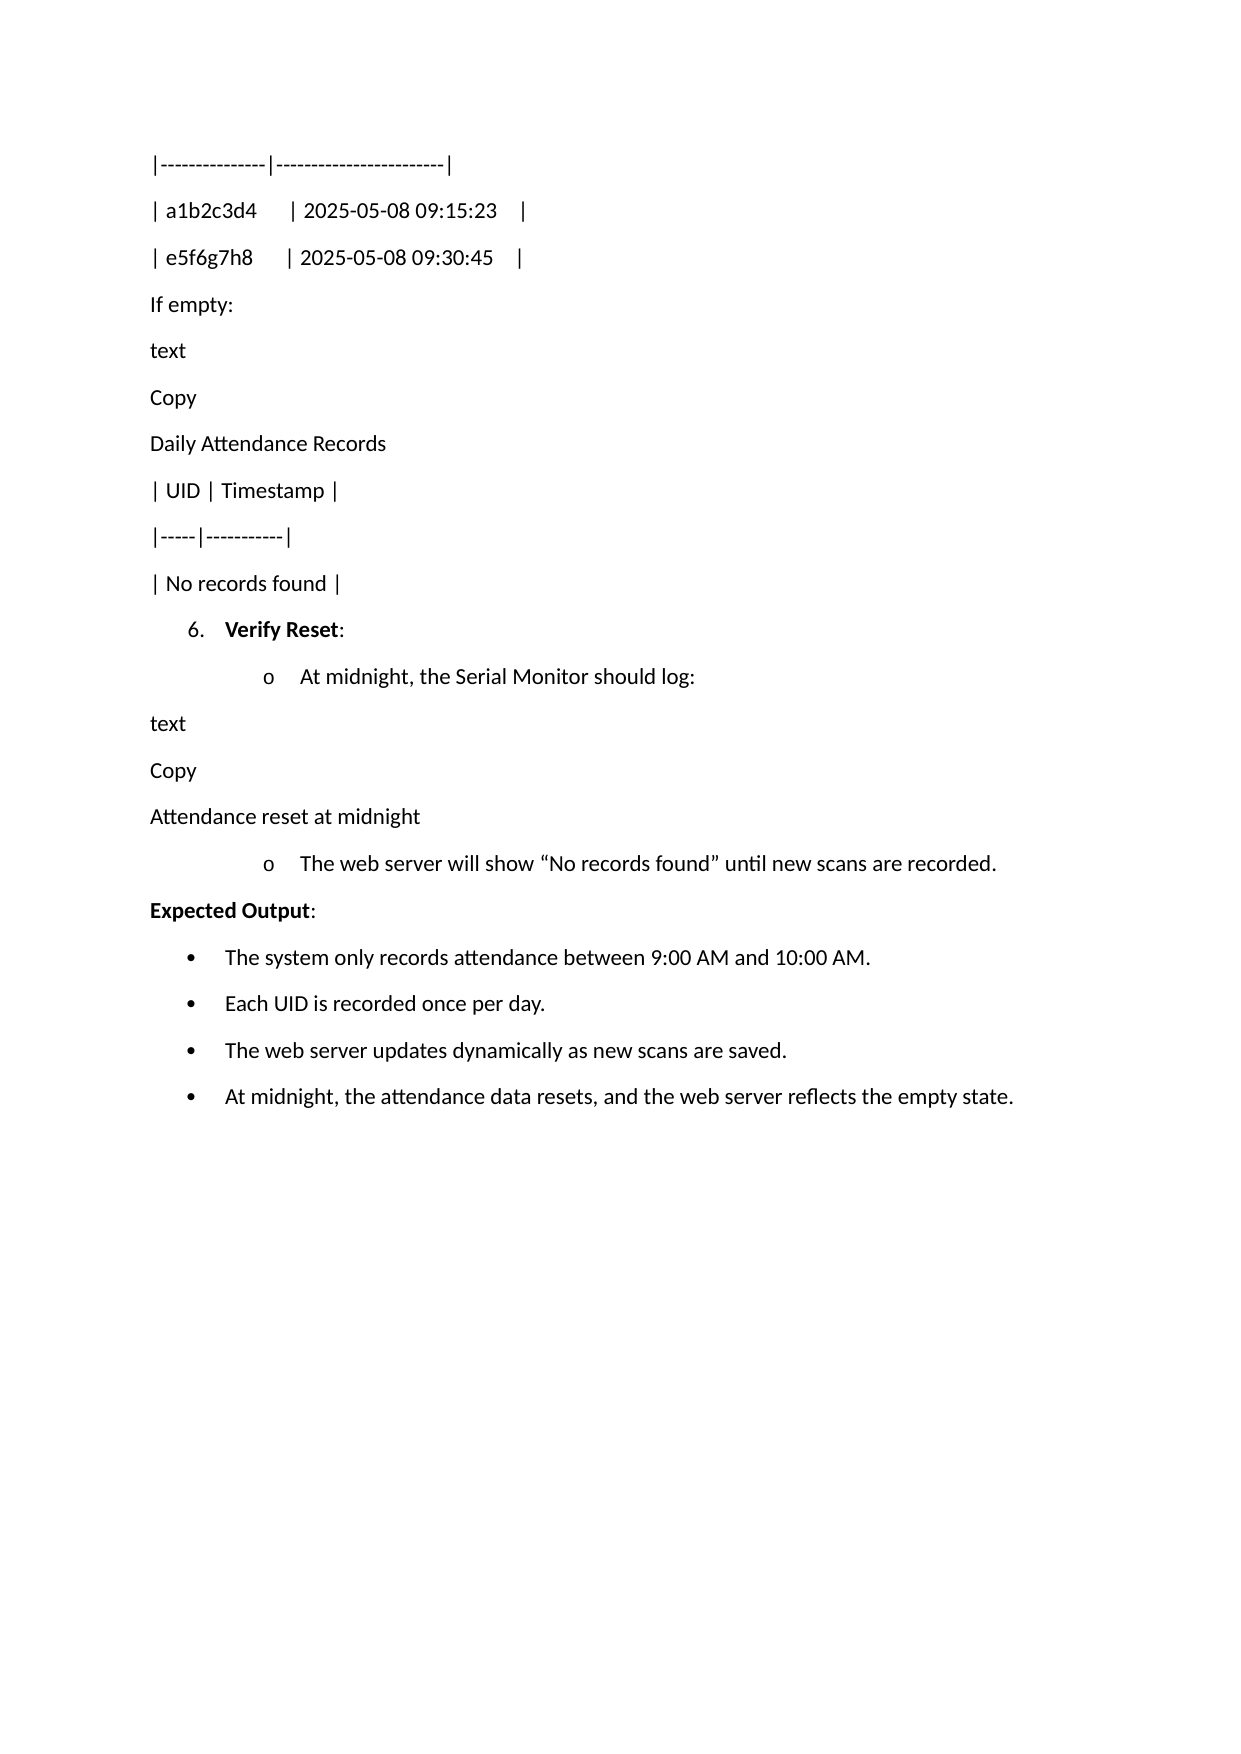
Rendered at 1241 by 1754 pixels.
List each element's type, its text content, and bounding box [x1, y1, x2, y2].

list The system only records attendance between 9:00 AM and 10:00 AM. [187, 943, 1090, 971]
text Daily Attendance Records [150, 429, 1090, 457]
text Copy [150, 756, 1090, 784]
text |-----|-----------| [150, 522, 1090, 551]
text Copy [150, 383, 1090, 411]
text If empty: [150, 290, 1090, 318]
text | No records found | [150, 569, 1090, 597]
list Verify Reset: [187, 616, 1090, 644]
list At midnight, the Serial Monitor should log: [262, 662, 1090, 691]
list Each UID is recorded once per day. [187, 989, 1090, 1017]
text | a1b2c3d4 | 2025-05-08 09:15:23 | [150, 197, 1090, 224]
list At midnight, the attendance data resets, and the web server reflects the empty state. [187, 1082, 1090, 1111]
text Attendance reset at midnight [150, 802, 1090, 831]
list The web server will show “No records found” until new scans are recorded. [262, 849, 1090, 878]
text Expected Output: [150, 896, 1090, 924]
text |---------------|------------------------| [150, 150, 1090, 178]
text | e5f6g7h8 | 2025-05-08 09:30:45 | [150, 243, 1090, 271]
text text [150, 709, 1090, 737]
text text [150, 336, 1090, 364]
text | UID | Timestamp | [150, 476, 1090, 504]
list The web server updates dynamically as new scans are saved. [187, 1036, 1090, 1064]
